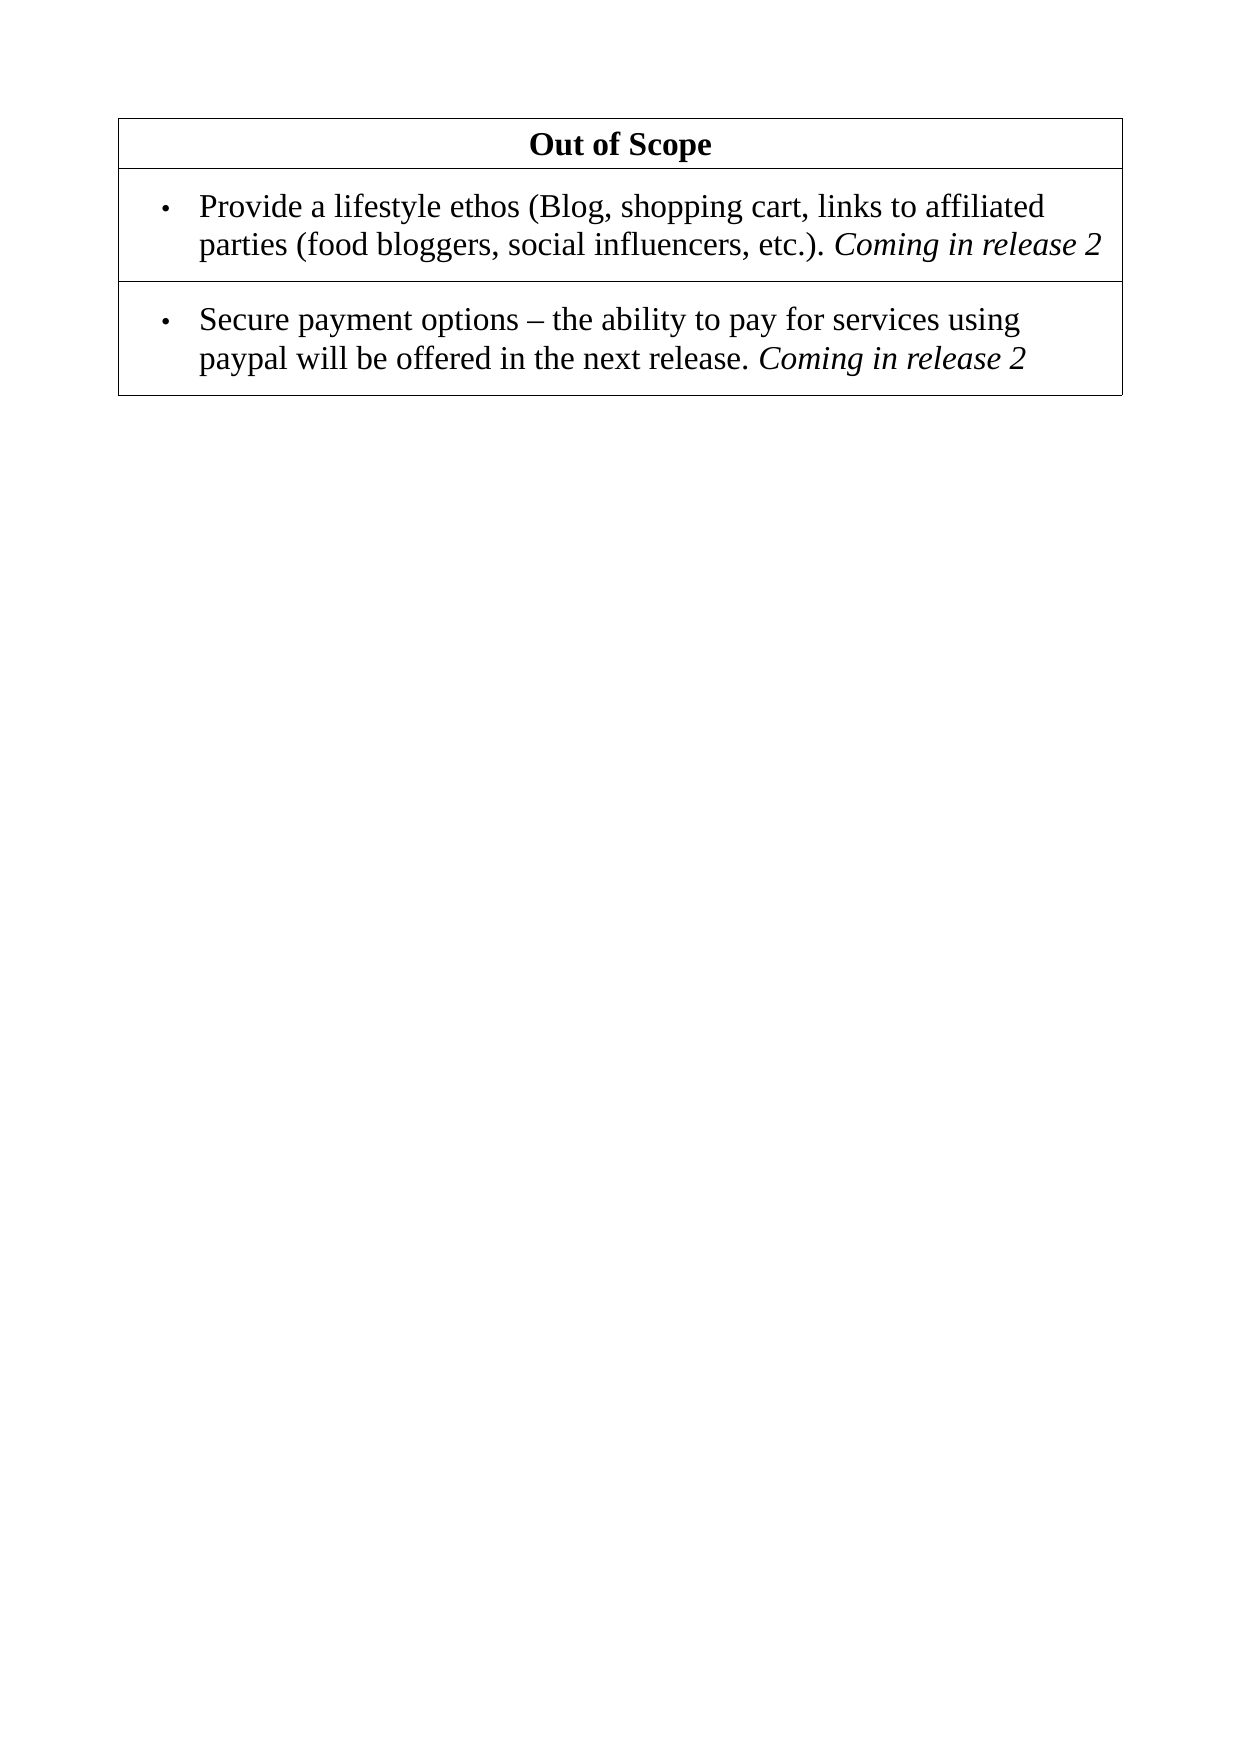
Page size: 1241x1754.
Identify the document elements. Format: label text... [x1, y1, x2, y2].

table_cell Provide a lifestyle ethos (Blog, shopping cart, links to affiliated parties (food bloggers, social influencers, etc.). Coming in release 2 [119, 169, 1122, 281]
table_header Out of Scope [119, 119, 1122, 168]
table_cell Secure payment options – the ability to pay for services using paypal will be offered in the next release. Coming in release 2 [119, 282, 1122, 394]
